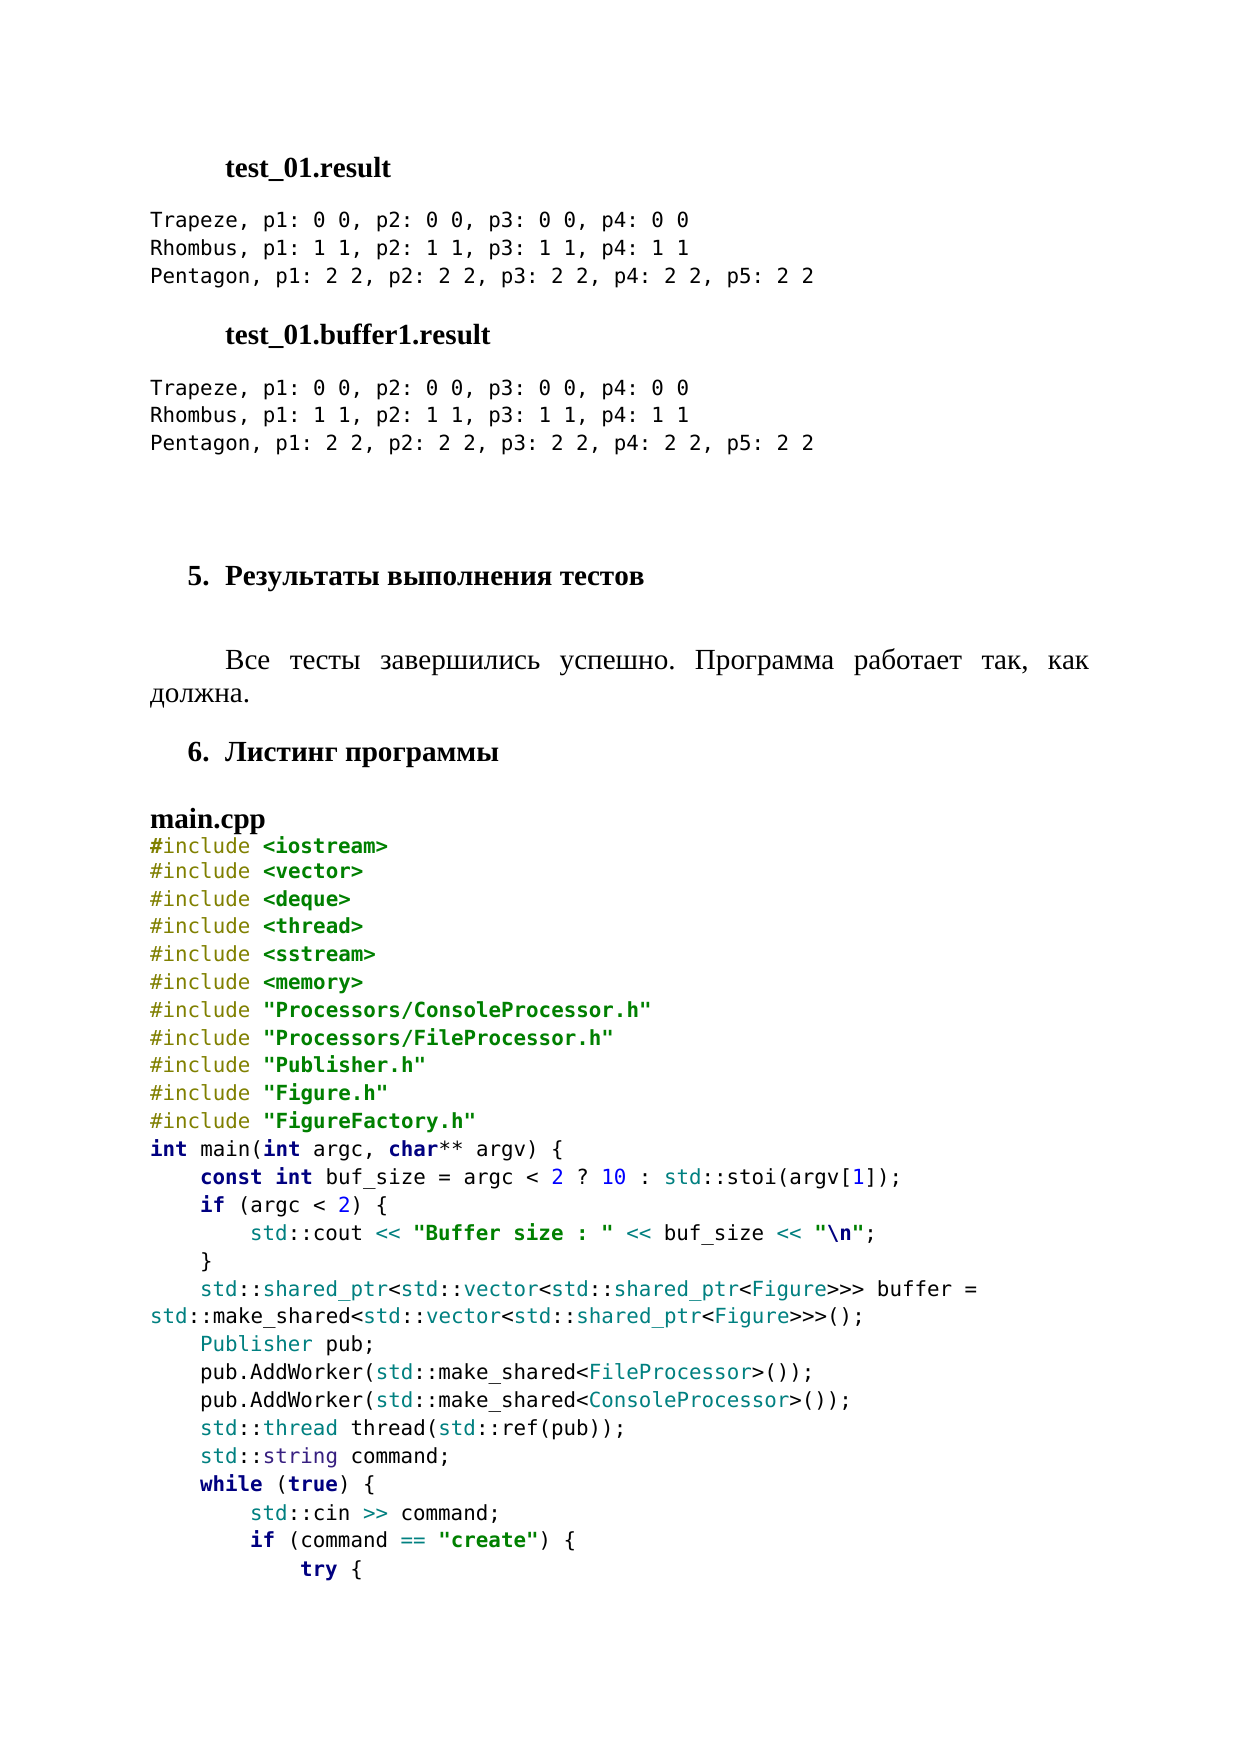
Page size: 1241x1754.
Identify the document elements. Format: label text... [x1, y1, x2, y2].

text int main(int argc, char** argv) { [150, 1137, 1090, 1161]
text if (argc < 2) { [150, 1193, 1090, 1217]
text Pentagon, p1: 2 2, p2: 2 2, p3: 2 2, p4: 2 2, p5: 2 2 [150, 264, 1090, 288]
list Результаты выполнения тестов [187, 558, 1090, 592]
text pub.AddWorker(std::make_shared<ConsoleProcessor>()); [150, 1388, 1090, 1413]
text std::string command; [150, 1444, 1090, 1469]
text test_01.buffer1.result [150, 317, 1090, 351]
text Trapeze, p1: 0 0, p2: 0 0, p3: 0 0, p4: 0 0 [150, 376, 1090, 400]
text #include <memory> [150, 970, 1090, 994]
text Все тесты завершились успешно. Программа работает так, как должна. [150, 642, 1090, 709]
text #include <thread> [150, 914, 1090, 939]
text Publisher pub; [150, 1332, 1090, 1357]
text #include <deque> [150, 887, 1090, 911]
text std::cin >> command; [150, 1501, 1090, 1525]
text #include "Processors/ConsoleProcessor.h" [150, 998, 1090, 1022]
text main.cpp [150, 801, 1090, 834]
text while (true) { [150, 1472, 1090, 1497]
text Rhombus, p1: 1 1, p2: 1 1, p3: 1 1, p4: 1 1 [150, 236, 1090, 261]
text #include "Processors/FileProcessor.h" [150, 1026, 1090, 1050]
text #include <iostream> [150, 834, 1090, 859]
list Листинг программы [187, 734, 1090, 767]
text #include <sstream> [150, 942, 1090, 966]
text Rhombus, p1: 1 1, p2: 1 1, p3: 1 1, p4: 1 1 [150, 403, 1090, 428]
text std::cout << "Buffer size : " << buf_size << "\n"; [150, 1221, 1090, 1245]
text } [150, 1249, 1090, 1273]
text test_01.result [150, 150, 1090, 183]
text #include "Publisher.h" [150, 1053, 1090, 1078]
text #include "FigureFactory.h" [150, 1109, 1090, 1133]
text pub.AddWorker(std::make_shared<FileProcessor>()); [150, 1360, 1090, 1385]
text Pentagon, p1: 2 2, p2: 2 2, p3: 2 2, p4: 2 2, p5: 2 2 [150, 431, 1090, 455]
text Trapeze, p1: 0 0, p2: 0 0, p3: 0 0, p4: 0 0 [150, 208, 1090, 233]
text const int buf_size = argc < 2 ? 10 : std::stoi(argv[1]); [150, 1165, 1090, 1189]
text #include <vector> [150, 859, 1090, 883]
text if (command == "create") { [150, 1528, 1090, 1553]
text #include "Figure.h" [150, 1081, 1090, 1106]
text std::shared_ptr<std::vector<std::shared_ptr<Figure>>> buffer = std::make_shared<std::vector<std::shared_ptr<Figure>>>(); [150, 1277, 1090, 1329]
text try { [150, 1557, 1090, 1581]
text std::thread thread(std::ref(pub)); [150, 1416, 1090, 1441]
